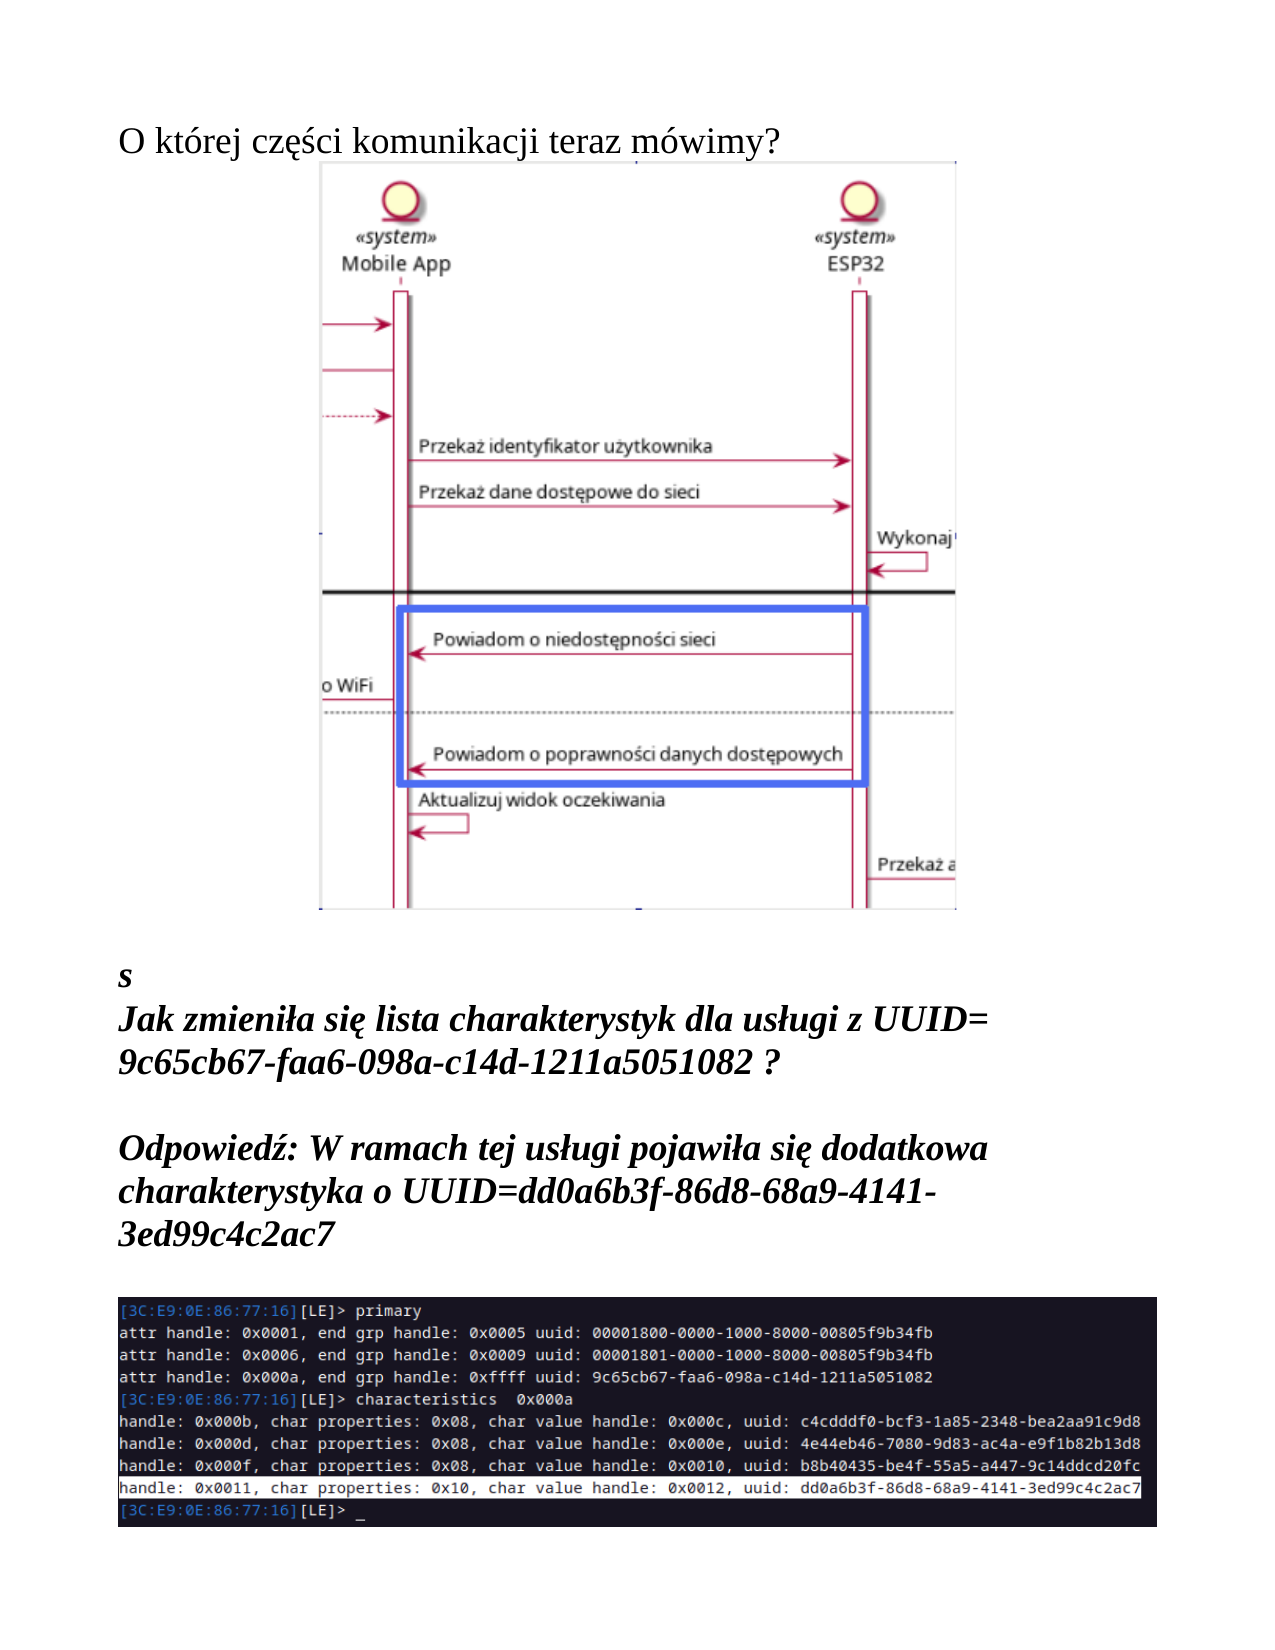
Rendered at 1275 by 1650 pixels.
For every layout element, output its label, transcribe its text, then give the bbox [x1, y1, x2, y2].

picture [118, 1297, 1157, 1527]
picture [318, 161, 957, 910]
text s [118, 953, 1157, 996]
text Odpowiedź: W ramach tej usługi pojawiła się dodatkowa charakterystyka o UUID=dd0a6b3f-86d8-68a9-4141-3ed99c4c2ac7 [118, 1125, 1157, 1255]
text O której części komunikacji teraz mówimy? [118, 118, 1157, 161]
text Jak zmieniła się lista charakterystyk dla usługi z UUID= 9c65cb67-faa6-098a-c14d-1211a5051082 ? [118, 996, 1157, 1082]
